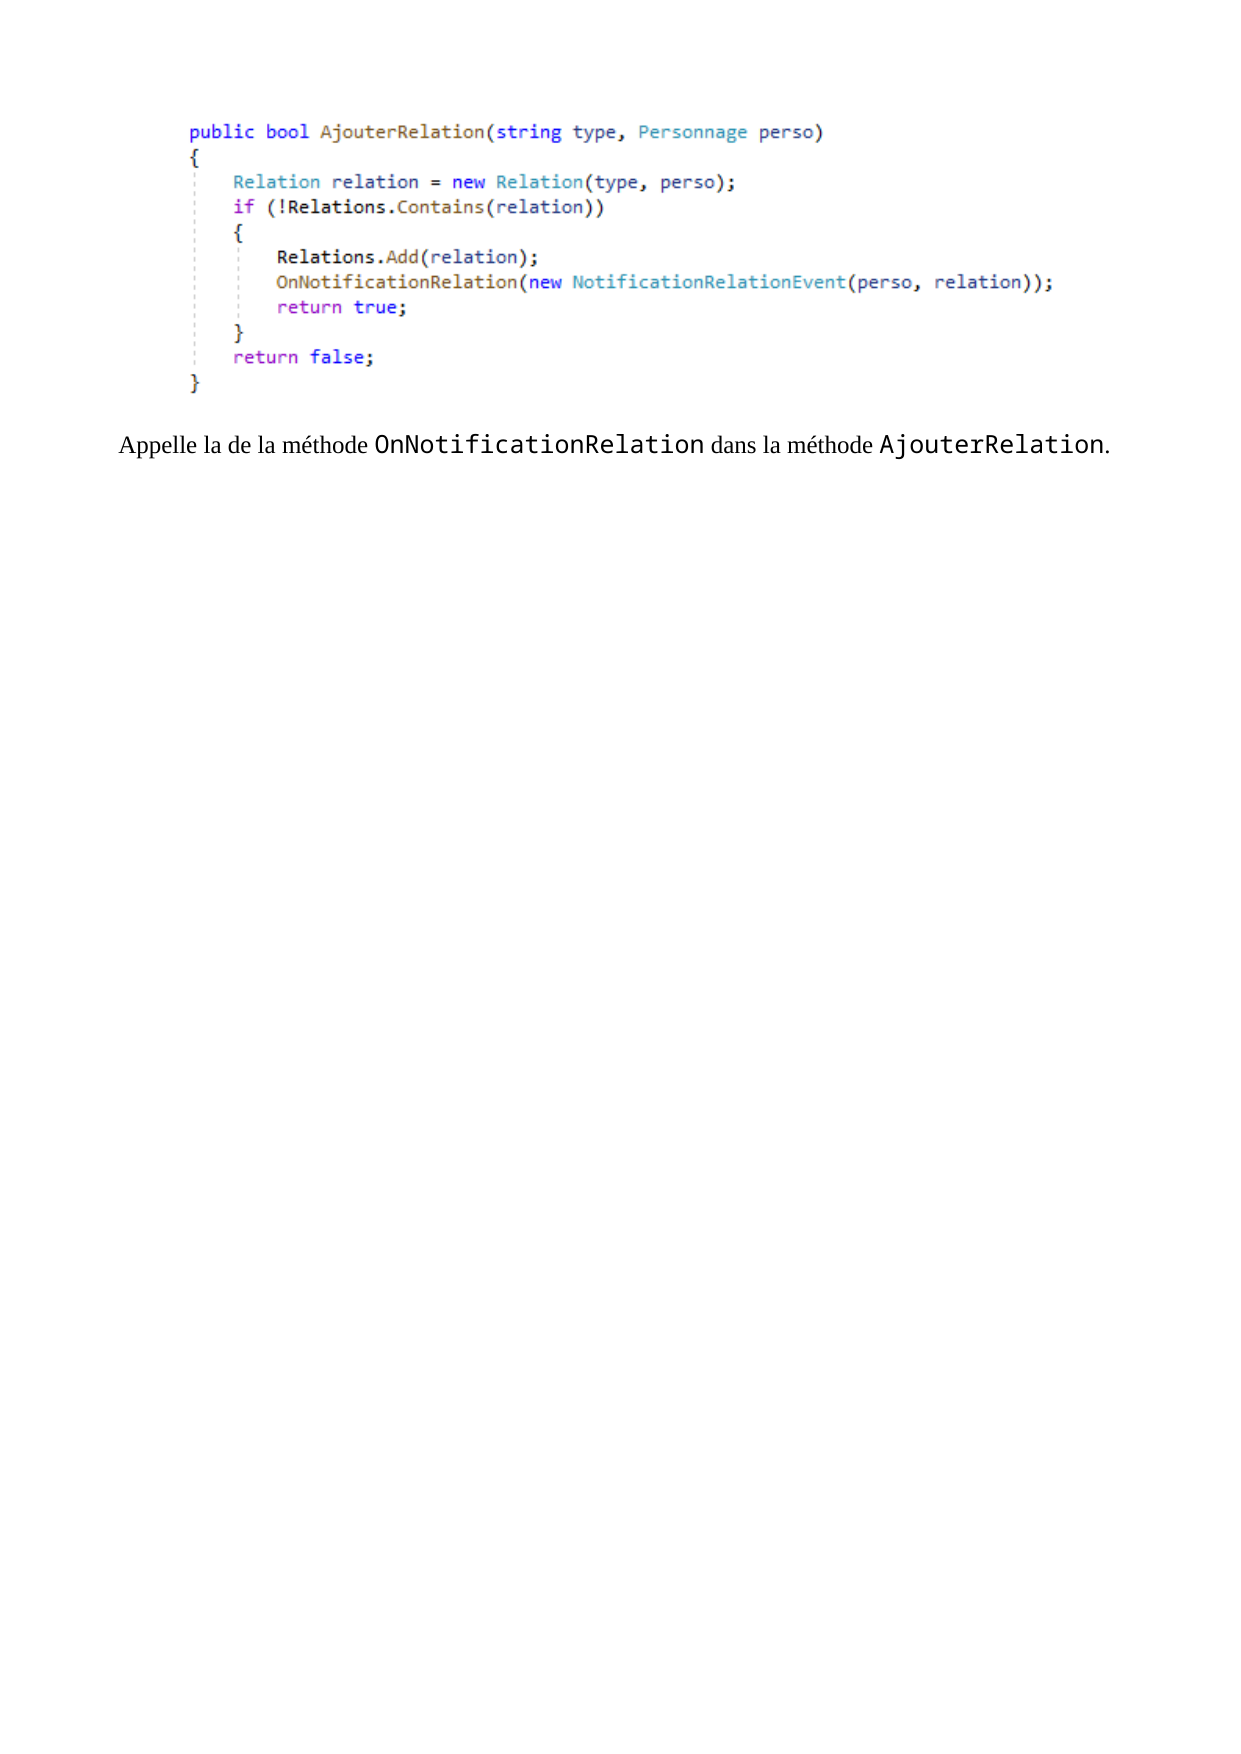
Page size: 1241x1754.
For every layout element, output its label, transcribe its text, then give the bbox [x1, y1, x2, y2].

text Appelle la de la méthode OnNotificationRelation dans la méthode AjouterRelation. [118, 427, 1122, 461]
picture [180, 118, 1060, 398]
